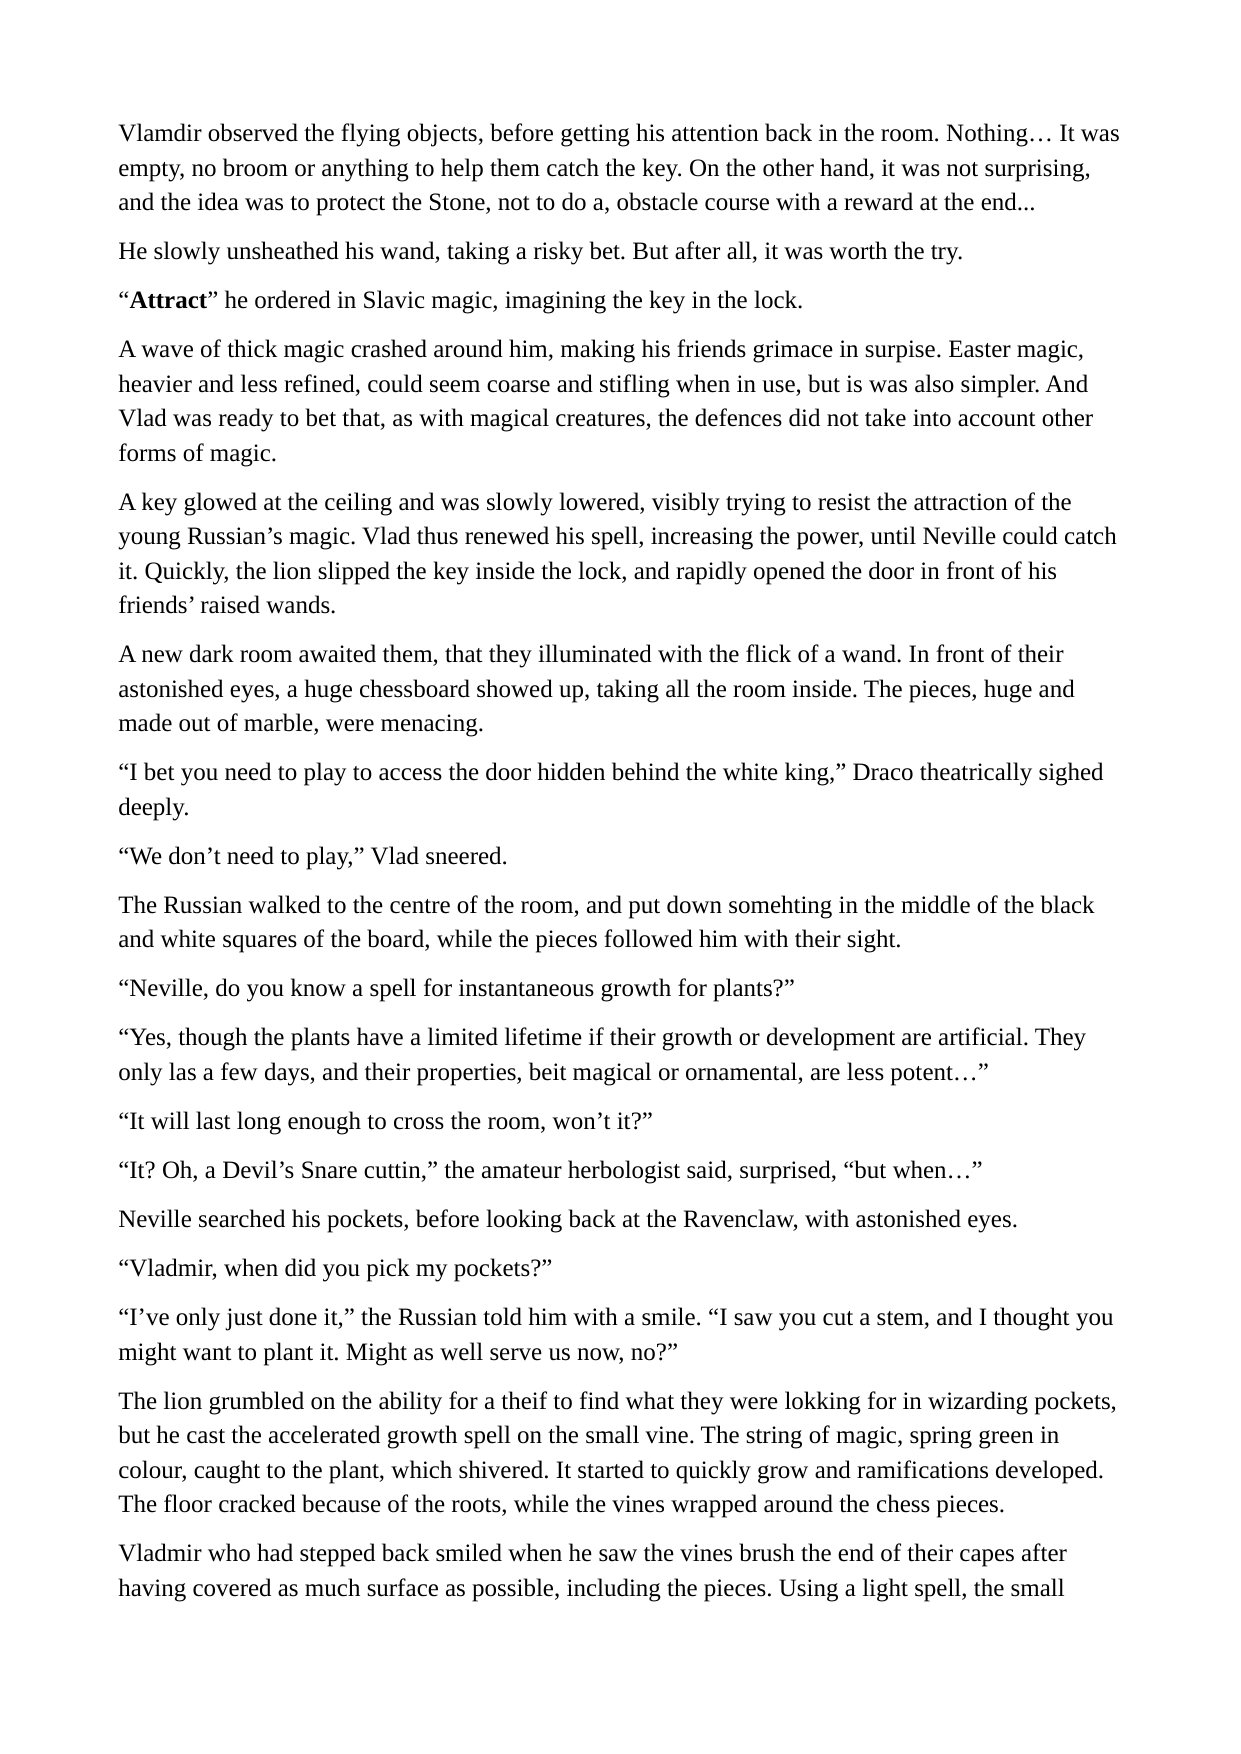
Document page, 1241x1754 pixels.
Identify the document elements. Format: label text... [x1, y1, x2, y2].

text “It? Oh, a Devil’s Snare cuttin,” the amateur herbologist said, surprised, “but when…” [118, 1155, 1122, 1184]
text The Russian walked to the centre of the room, and put down somehting in the middle of the black and white squares of the board, while the pieces followed him with their sight. [118, 890, 1122, 953]
text “It will last long enough to cross the room, won’t it?” [118, 1106, 1122, 1135]
text Vladmir who had stepped back smiled when he saw the vines brush the end of their capes after having covered as much surface as possible, including the pieces. Using a light spell, the small [118, 1538, 1122, 1602]
text “I bet you need to play to access the door hidden behind the white king,” Draco theatrically sighed deeply. [118, 757, 1122, 821]
text Vlamdir observed the flying objects, before getting his attention back in the room. Nothing… It was empty, no broom or anything to help them catch the key. On the other hand, it was not surprising, and the idea was to protect the Stone, not to do a, obstacle course with a reward at the end... [118, 118, 1122, 216]
text “Attract” he ordered in Slavic magic, imagining the key in the lock. [118, 285, 1122, 314]
text “We don’t need to play,” Vlad sneered. [118, 841, 1122, 869]
text He slowly unsheathed his wand, taking a risky bet. But after all, it was worth the try. [118, 236, 1122, 265]
text A wave of thick magic crashed around him, making his friends grimace in surpise. Easter magic, heavier and less refined, could seem coarse and stifling when in use, but is was also simpler. And Vlad was ready to bet that, as with magical creatures, the defences did not take into account other forms of magic. [118, 334, 1122, 466]
text “Vladmir, when did you pick my pockets?” [118, 1253, 1122, 1282]
text Neville searched his pockets, before looking back at the Ravenclaw, with astonished eyes. [118, 1204, 1122, 1233]
text “I’ve only just done it,” the Russian told him with a smile. “I saw you cut a stem, and I thought you might want to plant it. Might as well serve us now, no?” [118, 1302, 1122, 1366]
text “Neville, do you know a spell for instantaneous growth for plants?” [118, 973, 1122, 1002]
text The lion grumbled on the ability for a theif to find what they were lokking for in wizarding pockets, but he cast the accelerated growth spell on the small vine. The string of magic, spring green in colour, caught to the plant, which shivered. It started to quickly grow and ramifications developed. The floor cracked because of the roots, while the vines wrapped around the chess pieces. [118, 1386, 1122, 1518]
text A key glowed at the ceiling and was slowly lowered, visibly trying to resist the attraction of the young Russian’s magic. Vlad thus renewed his spell, increasing the power, until Neville could catch it. Quickly, the lion slipped the key inside the lock, and rapidly opened the door in front of his friends’ raised wands. [118, 487, 1122, 619]
text A new dark room awaited them, that they illuminated with the flick of a wand. In front of their astonished eyes, a huge chessboard showed up, taking all the room inside. The pieces, huge and made out of marble, were menacing. [118, 639, 1122, 737]
text “Yes, though the plants have a limited lifetime if their growth or development are artificial. They only las a few days, and their properties, beit magical or ornamental, are less potent…” [118, 1022, 1122, 1086]
